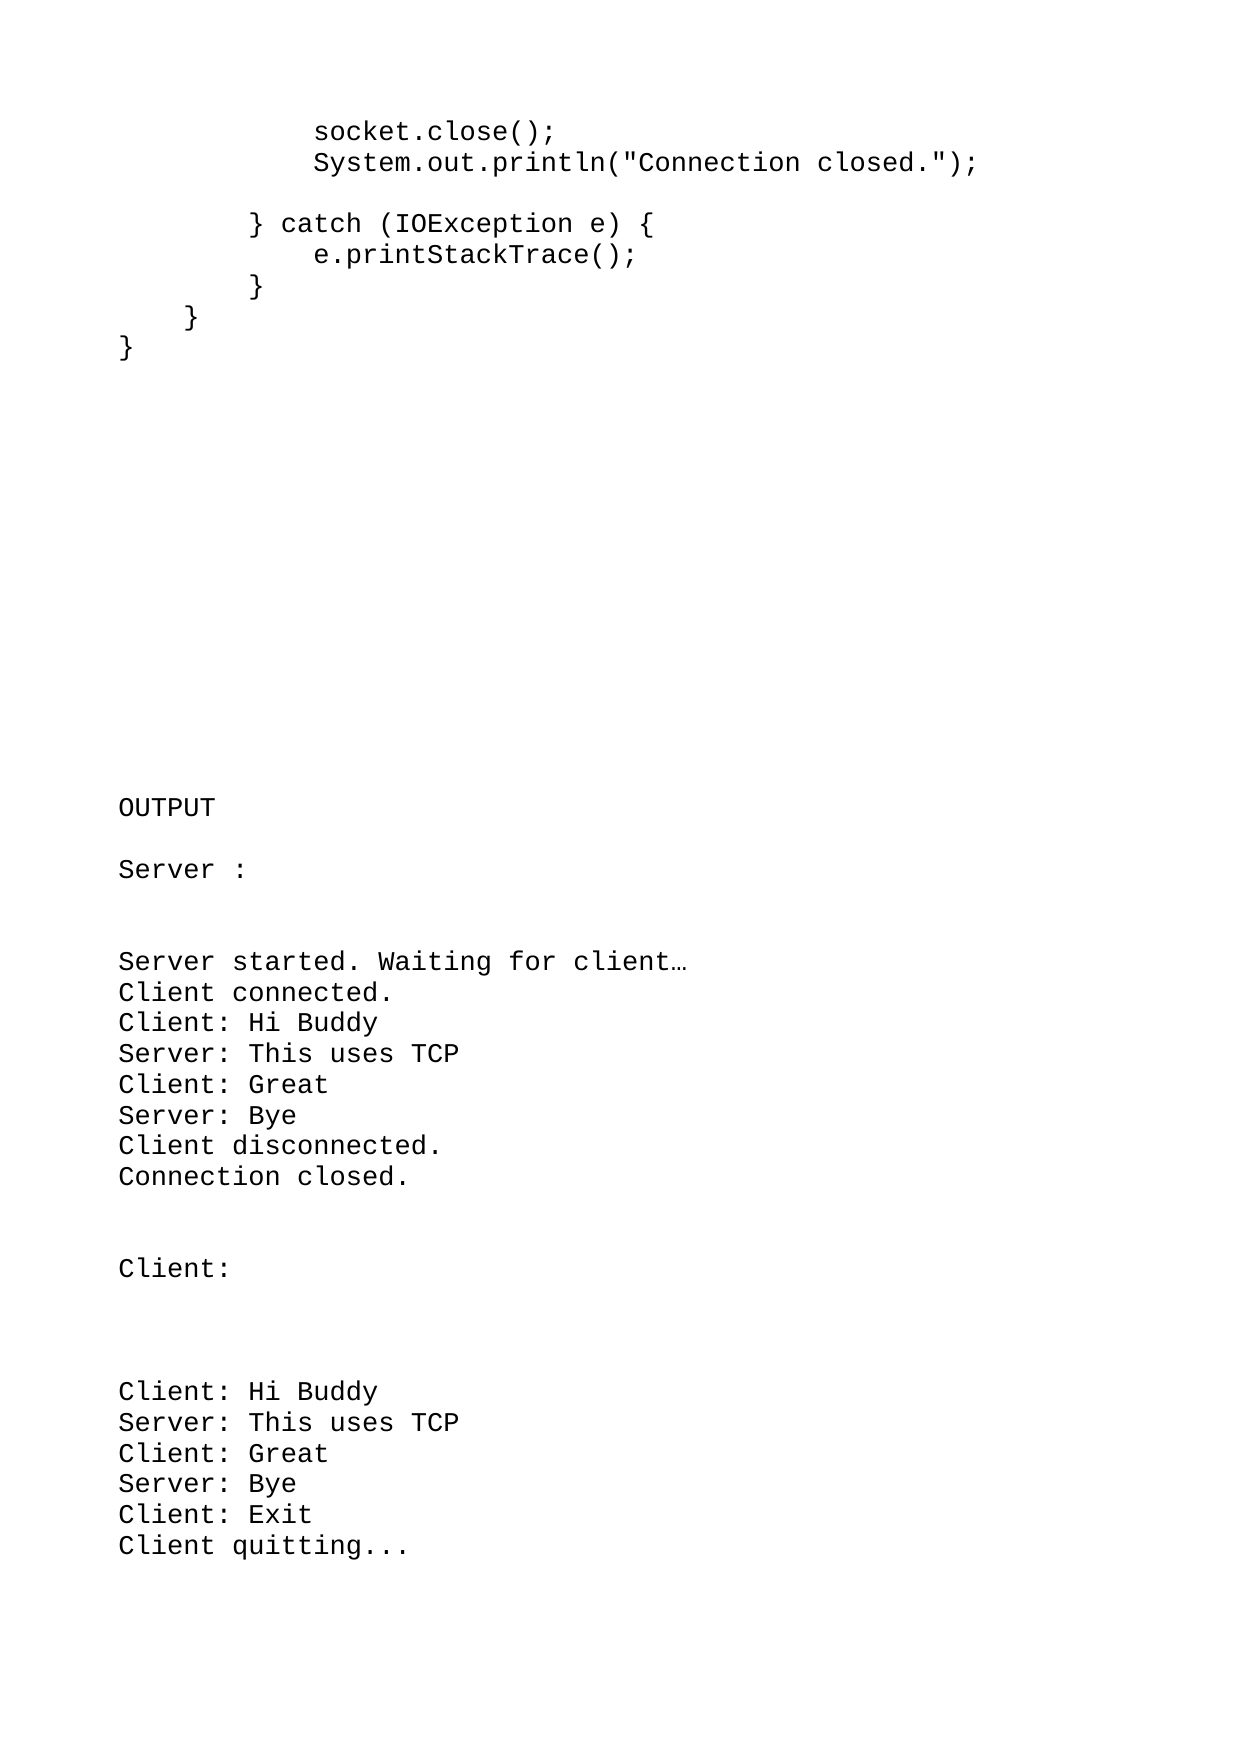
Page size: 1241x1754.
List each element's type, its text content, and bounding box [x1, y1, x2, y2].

text Client: Great [118, 1439, 1122, 1470]
text Client: Hi Buddy [118, 1378, 1122, 1409]
text } [118, 272, 1122, 302]
text } [118, 302, 1122, 333]
text Client: [118, 1194, 1122, 1378]
text OUTPUT Server : [118, 794, 1122, 886]
text Client: Exit [118, 1501, 1122, 1532]
text } catch (IOException e) { [118, 210, 1122, 241]
text System.out.println("Connection closed."); [118, 149, 1122, 179]
text } [118, 333, 1122, 364]
text Server: Bye [118, 1470, 1122, 1501]
text socket.close(); [118, 118, 1122, 149]
text Client disconnected. Connection closed. [118, 1132, 1122, 1194]
text Client: Hi Buddy [118, 1009, 1122, 1040]
text Server: Bye [118, 1101, 1122, 1132]
text Client: Great [118, 1071, 1122, 1101]
text Server: This uses TCP [118, 1409, 1122, 1439]
text Client connected. [118, 978, 1122, 1009]
text e.printStackTrace(); [118, 241, 1122, 272]
text Server started. Waiting for client… [118, 948, 1122, 978]
text Client quitting... [118, 1532, 1122, 1562]
text Server: This uses TCP [118, 1040, 1122, 1071]
